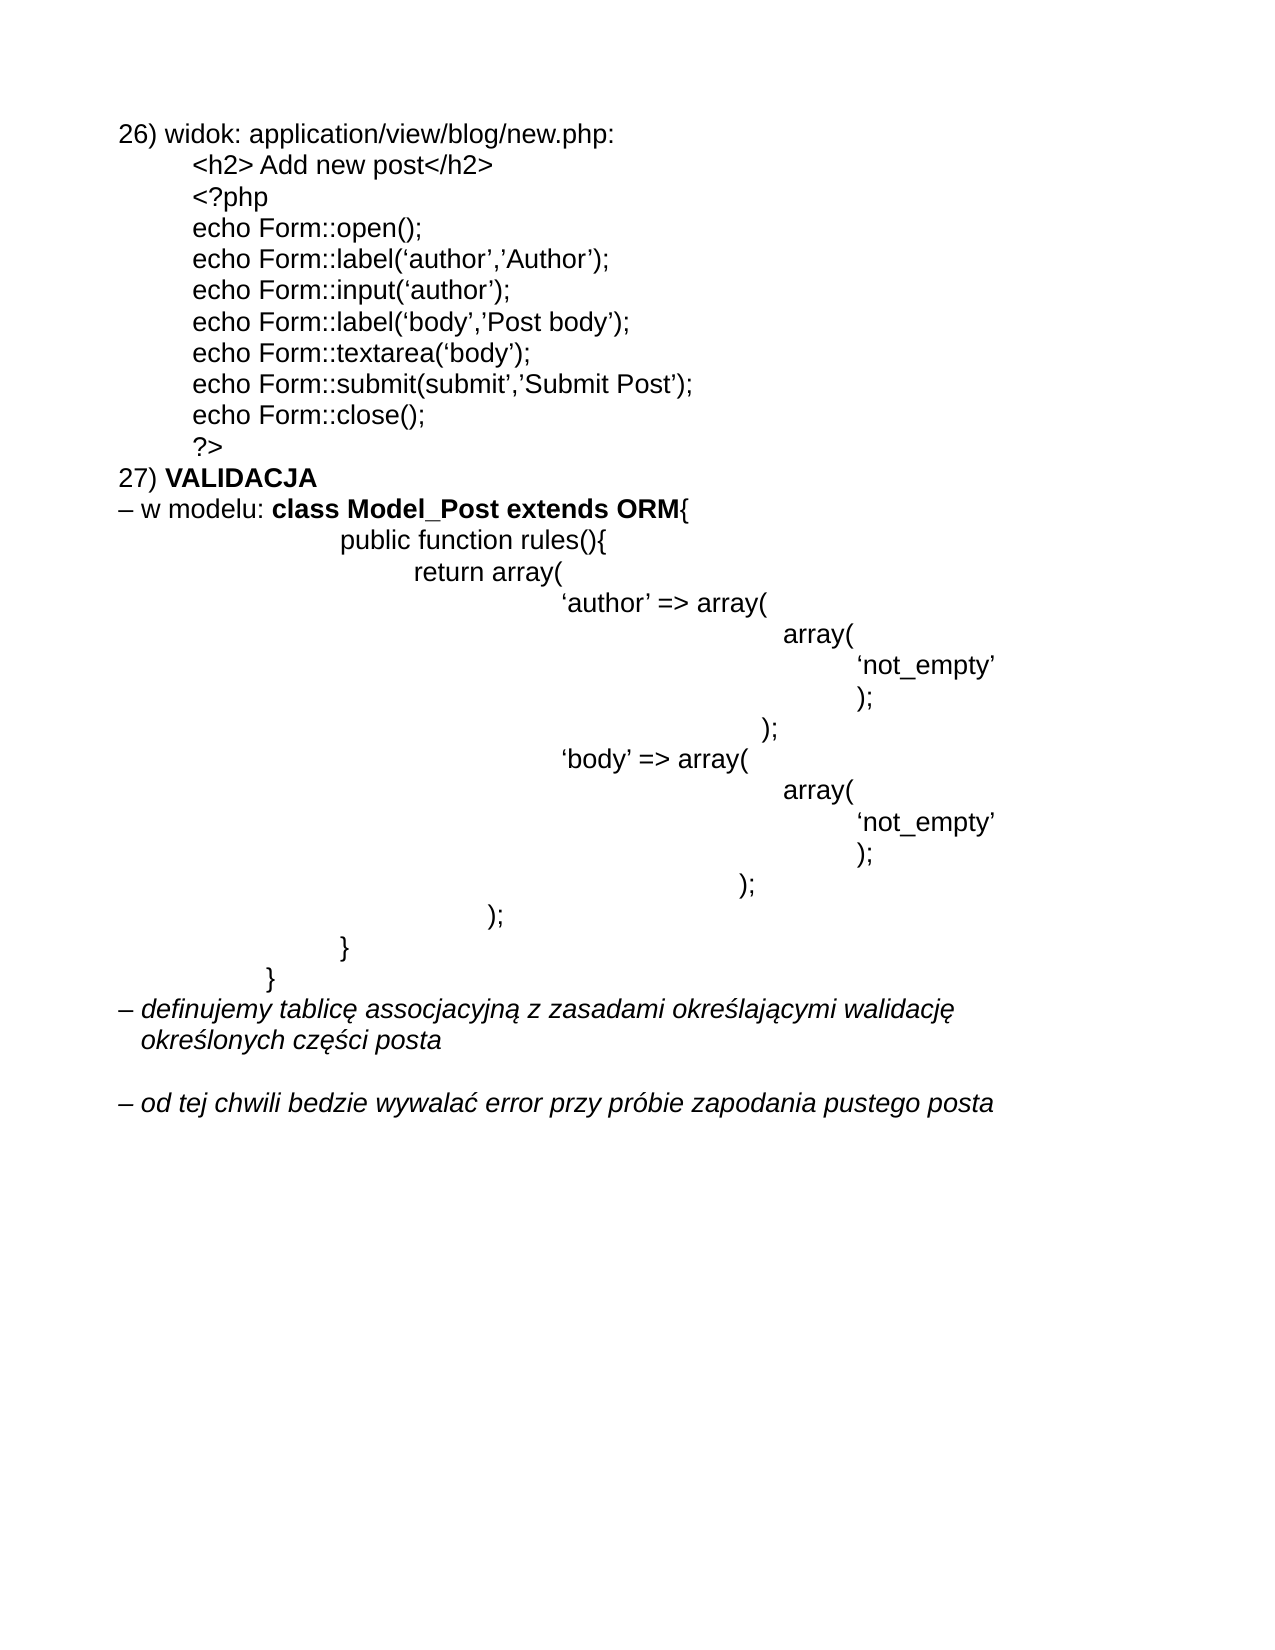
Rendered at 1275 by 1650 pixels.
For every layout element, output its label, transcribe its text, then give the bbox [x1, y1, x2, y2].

text – od tej chwili bedzie wywalać error przy próbie zapodania pustego posta [118, 1087, 1157, 1118]
text echo Form::input(‘author’); [118, 274, 1157, 306]
text ‘body’ => array( [118, 743, 1157, 774]
text echo Form::open(); [118, 212, 1157, 243]
text } [118, 931, 1157, 962]
text <?php [118, 181, 1157, 212]
text echo Form::label(‘author’,’Author’); [118, 243, 1157, 274]
text return array( [118, 556, 1157, 587]
text ?> [118, 431, 1157, 462]
text echo Form::submit(submit’,’Submit Post’); [118, 368, 1157, 399]
text ); [118, 712, 1157, 743]
text określonych części posta [118, 1024, 1157, 1056]
text echo Form::close(); [118, 399, 1157, 431]
text ‘not_empty’ [118, 806, 1157, 837]
text ); [118, 868, 1157, 899]
text 26) widok: application/view/blog/new.php: [118, 118, 1157, 149]
text ); [118, 899, 1157, 931]
text array( [118, 618, 1157, 649]
text public function rules(){ [118, 524, 1157, 556]
text 27) VALIDACJA [118, 462, 1157, 493]
text } [118, 962, 1157, 993]
text ); [118, 681, 1157, 712]
text array( [118, 774, 1157, 806]
text ); [118, 837, 1157, 868]
text ‘not_empty’ [118, 649, 1157, 681]
text <h2> Add new post</h2> [118, 149, 1157, 181]
text – w modelu: class Model_Post extends ORM{ [118, 493, 1157, 524]
text echo Form::textarea(‘body’); [118, 337, 1157, 368]
text – definujemy tablicę assocjacyjną z zasadami określającymi walidację [118, 993, 1157, 1024]
text ‘author’ => array( [118, 587, 1157, 618]
text echo Form::label(‘body’,’Post body’); [118, 306, 1157, 337]
